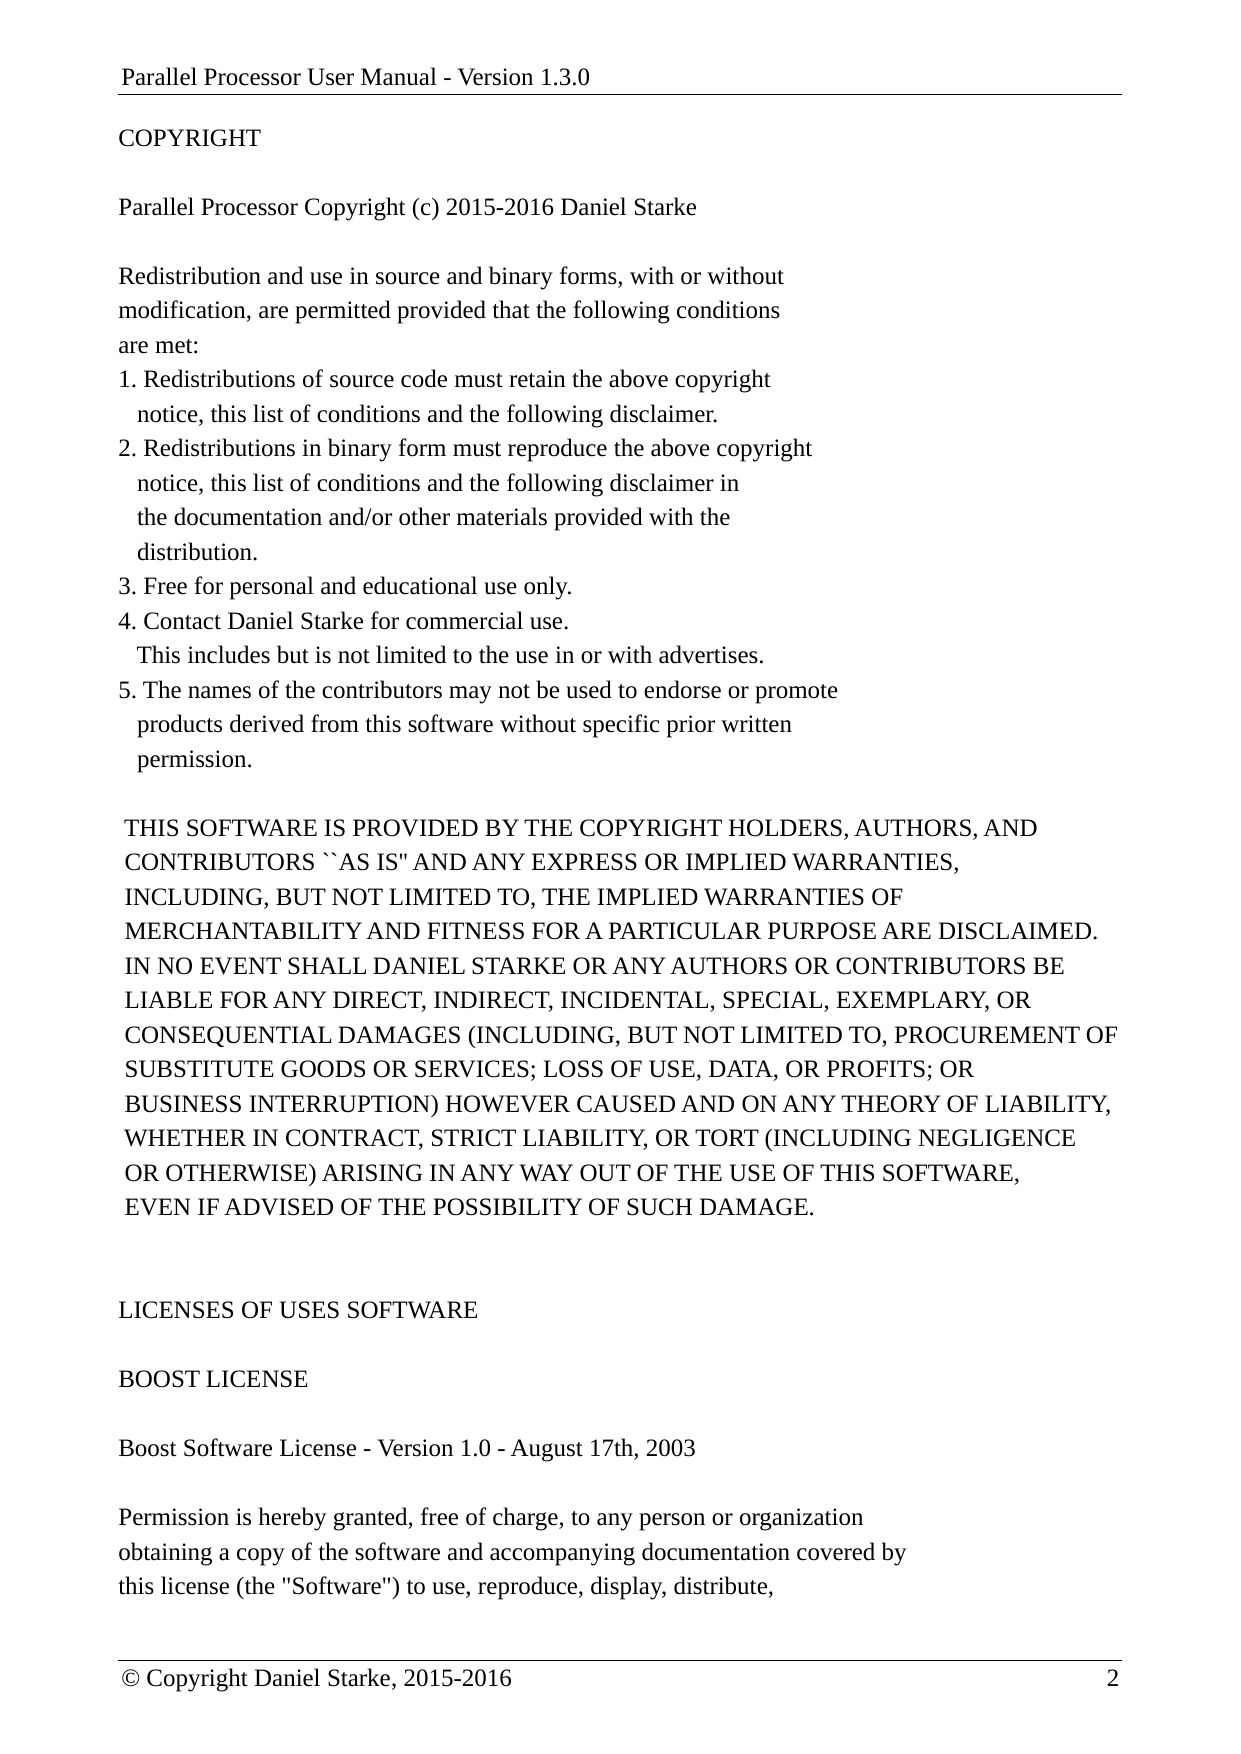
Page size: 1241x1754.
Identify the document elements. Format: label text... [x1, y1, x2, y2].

text COPYRIGHT Parallel Processor Copyright (c) 2015-2016 Daniel Starke Redistribution and use in source and binary forms, with or without modification, are permitted provided that the following conditions are met: 1. Redistributions of source code must retain the above copyright notice, this list of conditions and the following disclaimer. 2. Redistributions in binary form must reproduce the above copyright notice, this list of conditions and the following disclaimer in the documentation and/or other materials provided with the distribution. 3. Free for personal and educational use only. 4. Contact Daniel Starke for commercial use. This includes but is not limited to the use in or with advertises. 5. The names of the contributors may not be used to endorse or promote products derived from this software without specific prior written permission. THIS SOFTWARE IS PROVIDED BY THE COPYRIGHT HOLDERS, AUTHORS, AND CONTRIBUTORS ``AS IS'' AND ANY EXPRESS OR IMPLIED WARRANTIES, INCLUDING, BUT NOT LIMITED TO, THE IMPLIED WARRANTIES OF MERCHANTABILITY AND FITNESS FOR A PARTICULAR PURPOSE ARE DISCLAIMED. IN NO EVENT SHALL DANIEL STARKE OR ANY AUTHORS OR CONTRIBUTORS BE LIABLE FOR ANY DIRECT, INDIRECT, INCIDENTAL, SPECIAL, EXEMPLARY, OR CONSEQUENTIAL DAMAGES (INCLUDING, BUT NOT LIMITED TO, PROCUREMENT OF SUBSTITUTE GOODS OR SERVICES; LOSS OF USE, DATA, OR PROFITS; OR BUSINESS INTERRUPTION) HOWEVER CAUSED AND ON ANY THEORY OF LIABILITY, WHETHER IN CONTRACT, STRICT LIABILITY, OR TORT (INCLUDING NEGLIGENCE OR OTHERWISE) ARISING IN ANY WAY OUT OF THE USE OF THIS SOFTWARE, EVEN IF ADVISED OF THE POSSIBILITY OF SUCH DAMAGE. LICENSES OF USES SOFTWARE BOOST LICENSE Boost Software License - Version 1.0 - August 17th, 2003 Permission is hereby granted, free of charge, to any person or organization obtaining a copy of the software and accompanying documentation covered by this license (the "Software") to use, reproduce, display, distribute, [118, 123, 1122, 1600]
